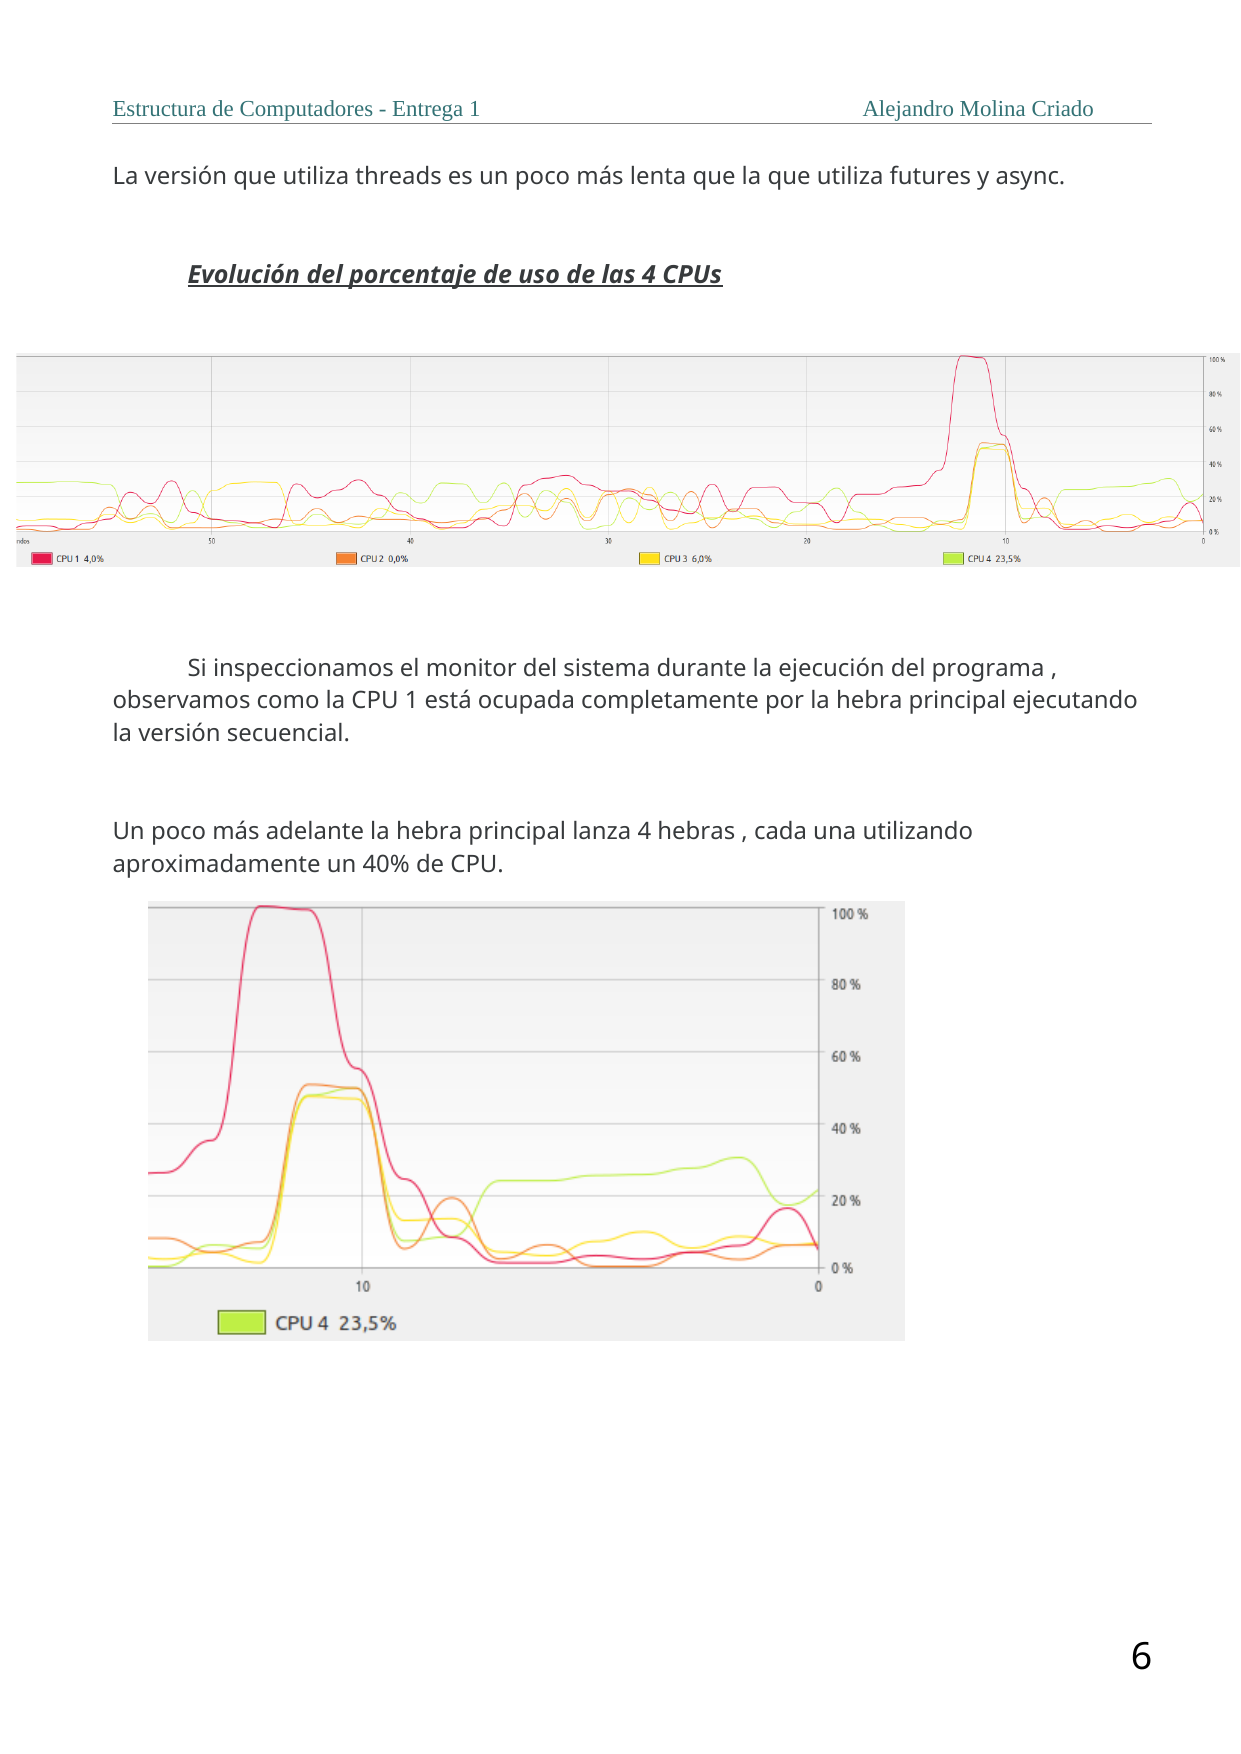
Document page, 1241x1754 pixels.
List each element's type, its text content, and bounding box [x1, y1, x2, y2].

text Evolución del porcentaje de uso de las 4 CPUs [112, 257, 1152, 291]
text La versión que utiliza threads es un poco más lenta que la que utiliza futures y async. [112, 159, 1152, 191]
text Un poco más adelante la hebra principal lanza 4 hebras , cada una utilizando aproximadamente un 40% de CPU. [112, 814, 1152, 879]
picture [16, 353, 1240, 567]
text Si inspeccionamos el monitor del sistema durante la ejecución del programa , observamos como la CPU 1 está ocupada completamente por la hebra principal ejecutando la versión secuencial. [112, 651, 1152, 748]
